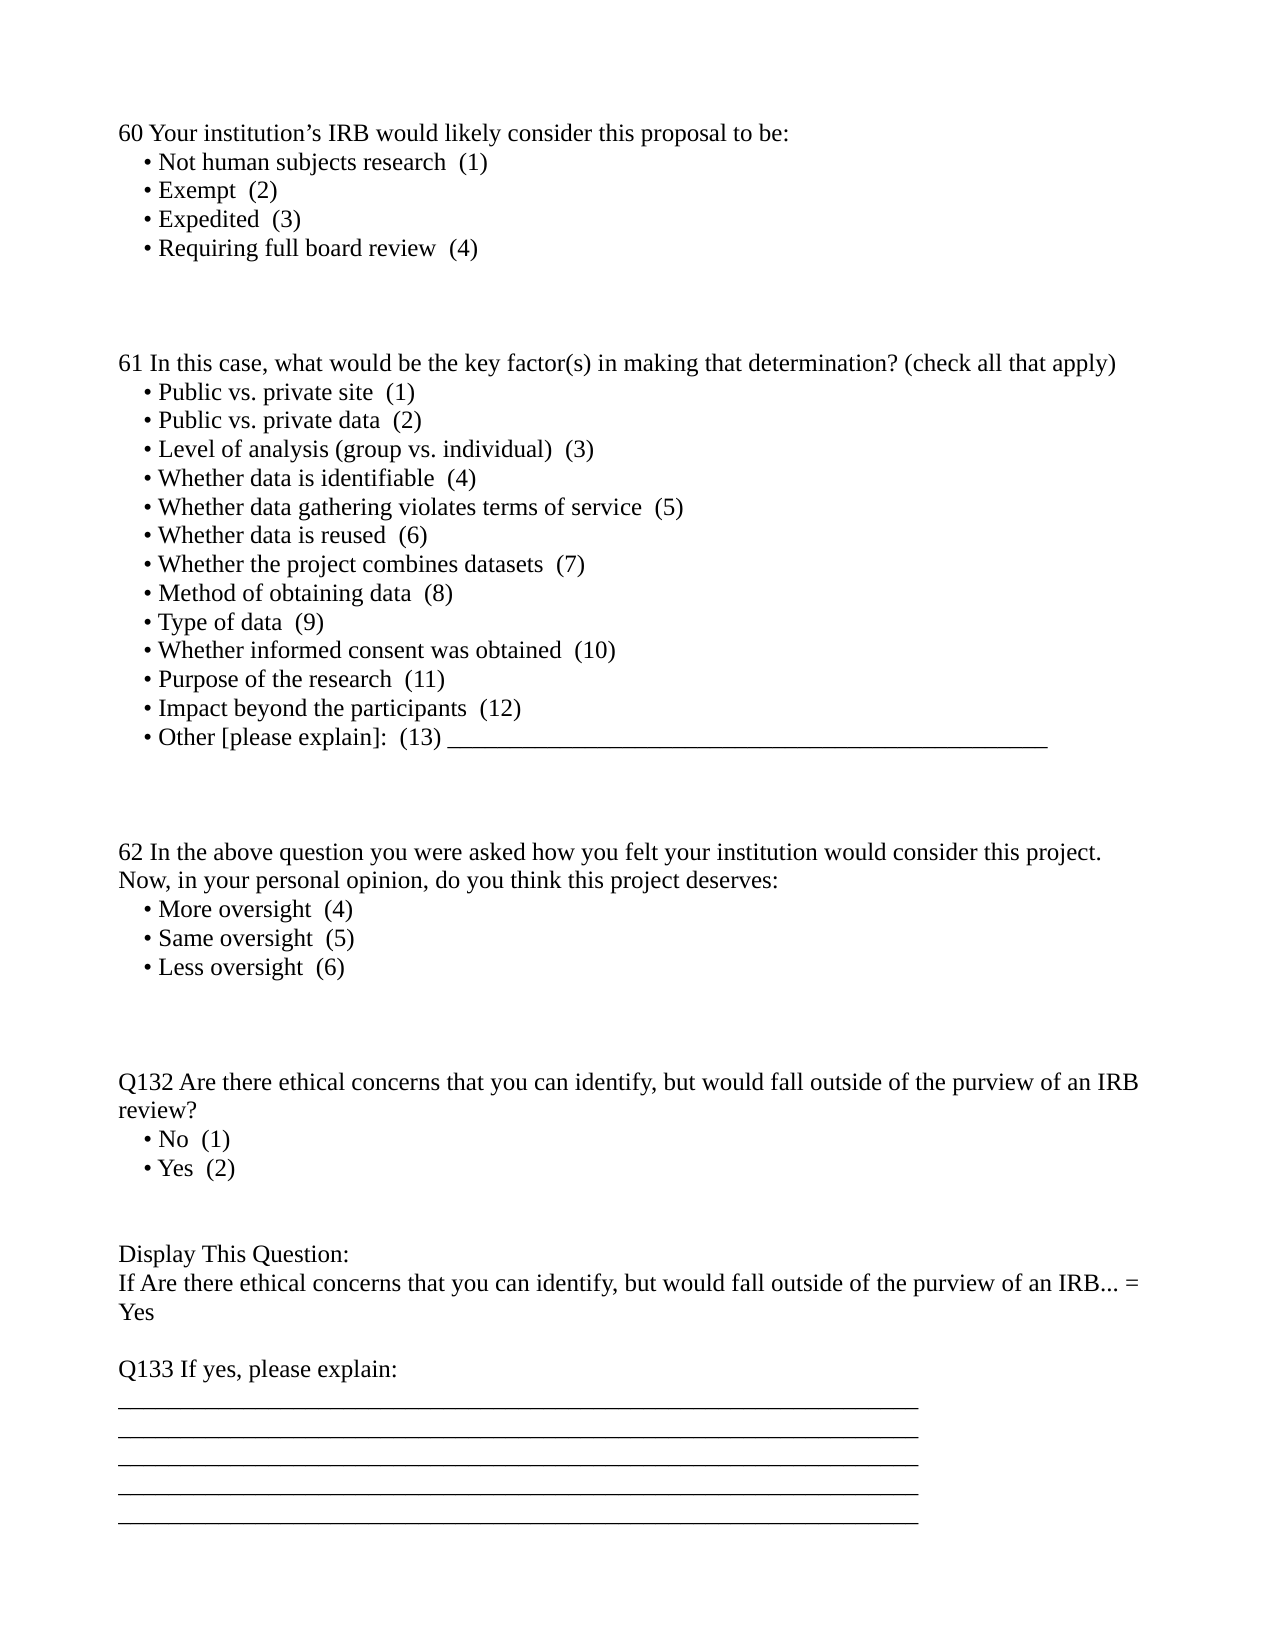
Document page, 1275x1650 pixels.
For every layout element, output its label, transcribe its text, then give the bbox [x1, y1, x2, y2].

text ________________________________________________________________ [118, 1498, 1157, 1527]
text • Whether data gathering violates terms of service (5) [118, 492, 1157, 521]
text • Less oversight (6) [118, 952, 1157, 981]
text 61 In this case, what would be the key factor(s) in making that determination? (check all that apply) [118, 348, 1157, 377]
text • Whether informed consent was obtained (10) [118, 636, 1157, 664]
text 60 Your institution’s IRB would likely consider this proposal to be: [118, 118, 1157, 147]
text • More oversight (4) [118, 894, 1157, 923]
text Q132 Are there ethical concerns that you can identify, but would fall outside of the purview of an IRB review? [118, 1067, 1157, 1124]
text • Type of data (9) [118, 607, 1157, 636]
text • Exempt (2) [118, 176, 1157, 204]
text • Purpose of the research (11) [118, 664, 1157, 693]
text ________________________________________________________________ [118, 1412, 1157, 1441]
text • Expedited (3) [118, 204, 1157, 233]
text • Public vs. private site (1) [118, 377, 1157, 406]
text • Same oversight (5) [118, 923, 1157, 952]
text • Public vs. private data (2) [118, 406, 1157, 434]
text • Other [please explain]: (13) ________________________________________________ [118, 722, 1157, 751]
text • Requiring full board review (4) [118, 233, 1157, 262]
text • Not human subjects research (1) [118, 147, 1157, 176]
text • Method of obtaining data (8) [118, 578, 1157, 607]
text • Yes (2) [118, 1153, 1157, 1182]
text • No (1) [118, 1124, 1157, 1153]
text ________________________________________________________________ [118, 1383, 1157, 1412]
text ________________________________________________________________ [118, 1441, 1157, 1469]
text • Level of analysis (group vs. individual) (3) [118, 434, 1157, 463]
text ________________________________________________________________ [118, 1469, 1157, 1498]
text • Whether the project combines datasets (7) [118, 549, 1157, 578]
text Q133 If yes, please explain: [118, 1354, 1157, 1383]
text • Whether data is identifiable (4) [118, 463, 1157, 492]
text • Whether data is reused (6) [118, 521, 1157, 549]
text • Impact beyond the participants (12) [118, 693, 1157, 722]
text 62 In the above question you were asked how you felt your institution would consider this project. Now, in your personal opinion, do you think this project deserves: [118, 837, 1157, 894]
text Display This Question: [118, 1239, 1157, 1268]
text If Are there ethical concerns that you can identify, but would fall outside of the purview of an IRB... = Yes [118, 1268, 1157, 1326]
